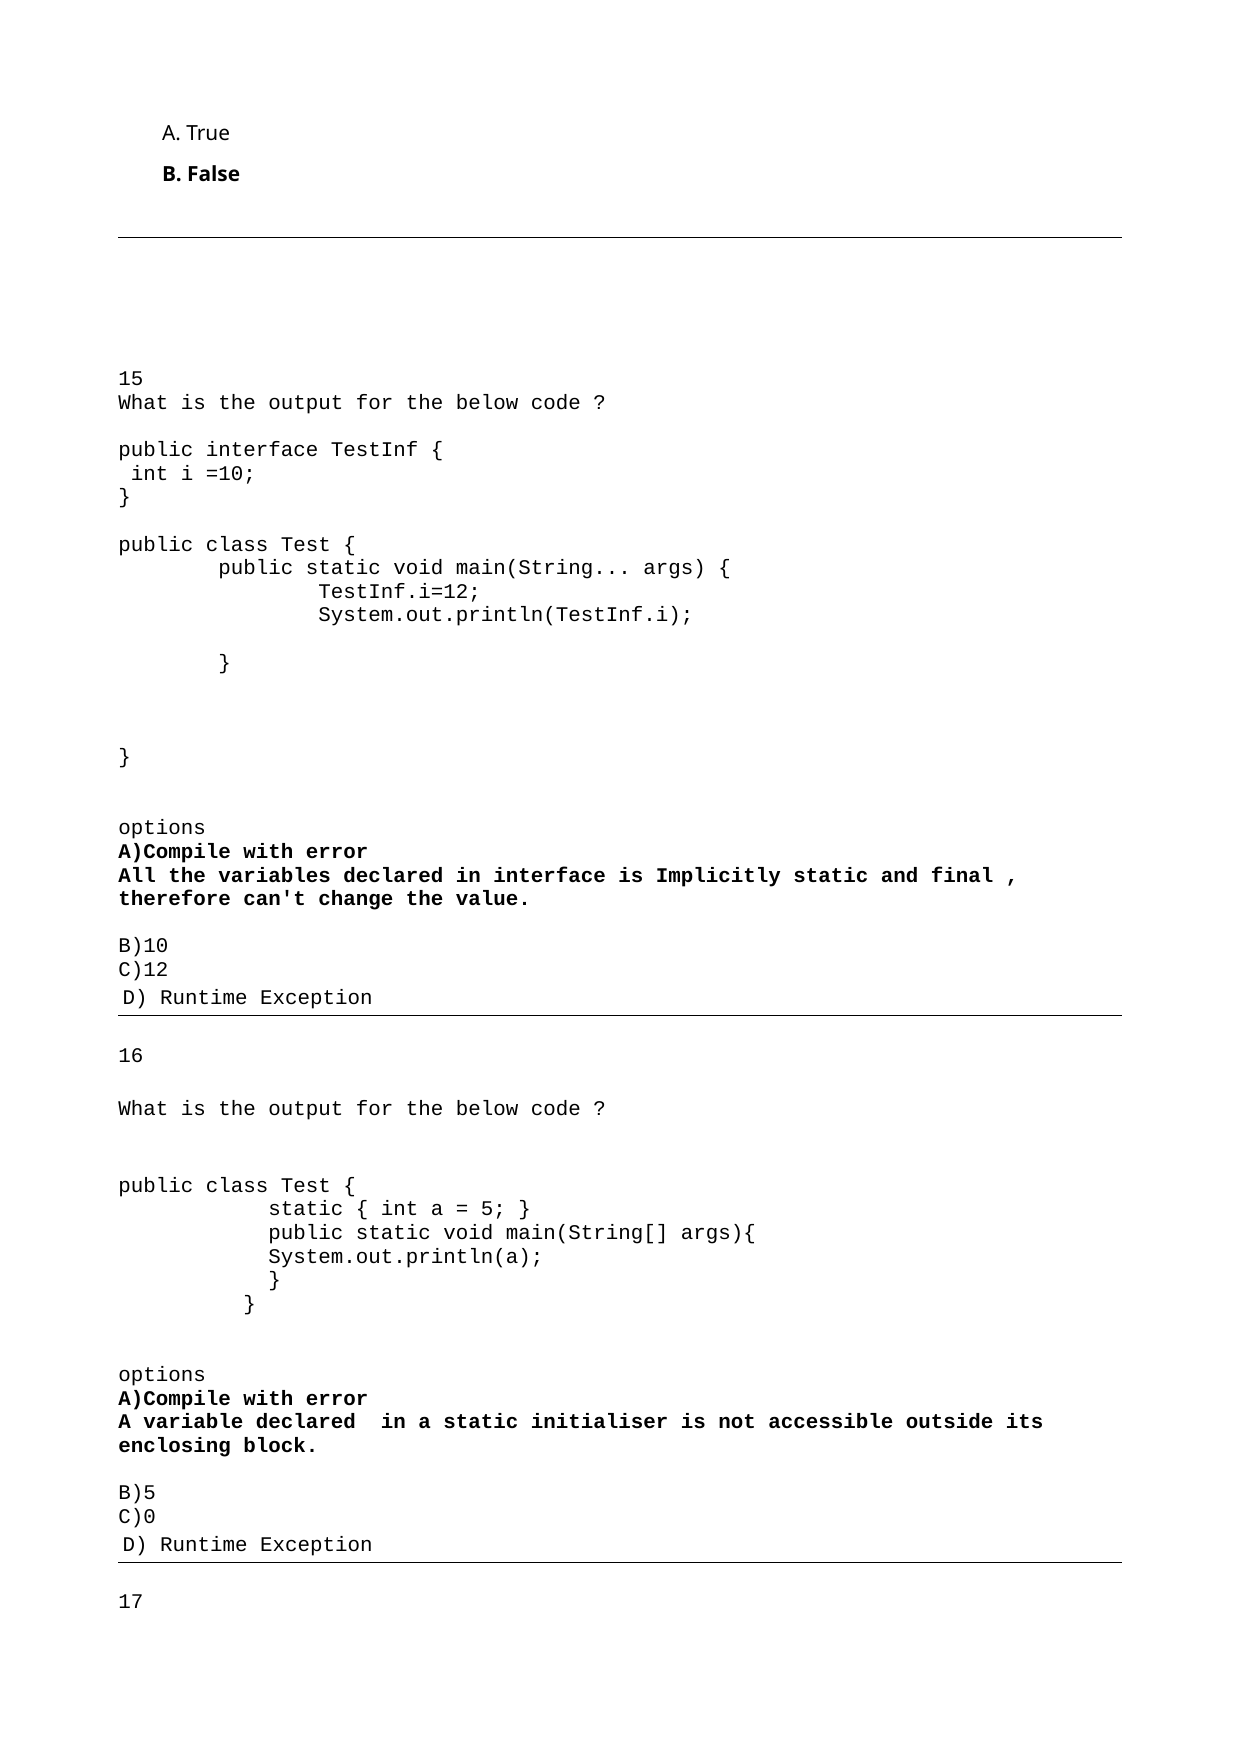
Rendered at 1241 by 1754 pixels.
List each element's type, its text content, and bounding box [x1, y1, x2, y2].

text 17 [118, 1591, 1122, 1615]
text options [118, 1364, 1122, 1387]
text public class Test { [118, 1175, 1122, 1198]
text A variable declared in a static initialiser is not accessible outside its enclosing block. [118, 1411, 1122, 1458]
text B)10 [118, 936, 1122, 959]
text What is the output for the below code ? [118, 392, 1122, 415]
text D) Runtime Exception [118, 1529, 1122, 1562]
text TestInf.i=12; [118, 581, 1122, 604]
text A)Compile with error [118, 1387, 1122, 1411]
text 15 [118, 368, 1122, 392]
text System.out.println(TestInf.i); [118, 604, 1122, 628]
text public static void main(String[] args){ [118, 1222, 1122, 1246]
text C)0 [118, 1506, 1122, 1529]
text A)Compile with error [118, 841, 1122, 864]
text C)12 [118, 959, 1122, 983]
text options [118, 817, 1122, 841]
text } [118, 1293, 1122, 1317]
text } [118, 1269, 1122, 1293]
text public interface TestInf { [118, 439, 1122, 463]
text 16 [118, 1045, 1122, 1068]
text int i =10; [118, 463, 1122, 486]
text All the variables declared in interface is Implicitly static and final , therefore can't change the value. [118, 864, 1122, 912]
text A. True [162, 118, 1122, 147]
text What is the output for the below code ? [118, 1098, 1122, 1122]
text } [118, 746, 1122, 770]
text } [118, 486, 1122, 510]
text D) Runtime Exception [118, 983, 1122, 1015]
text static { int a = 5; } [118, 1198, 1122, 1222]
text } [118, 652, 1122, 675]
text public static void main(String... args) { [118, 557, 1122, 581]
text B)5 [118, 1482, 1122, 1506]
text public class Test { [118, 533, 1122, 557]
text System.out.println(a); [118, 1246, 1122, 1269]
text B. False [162, 159, 1122, 187]
